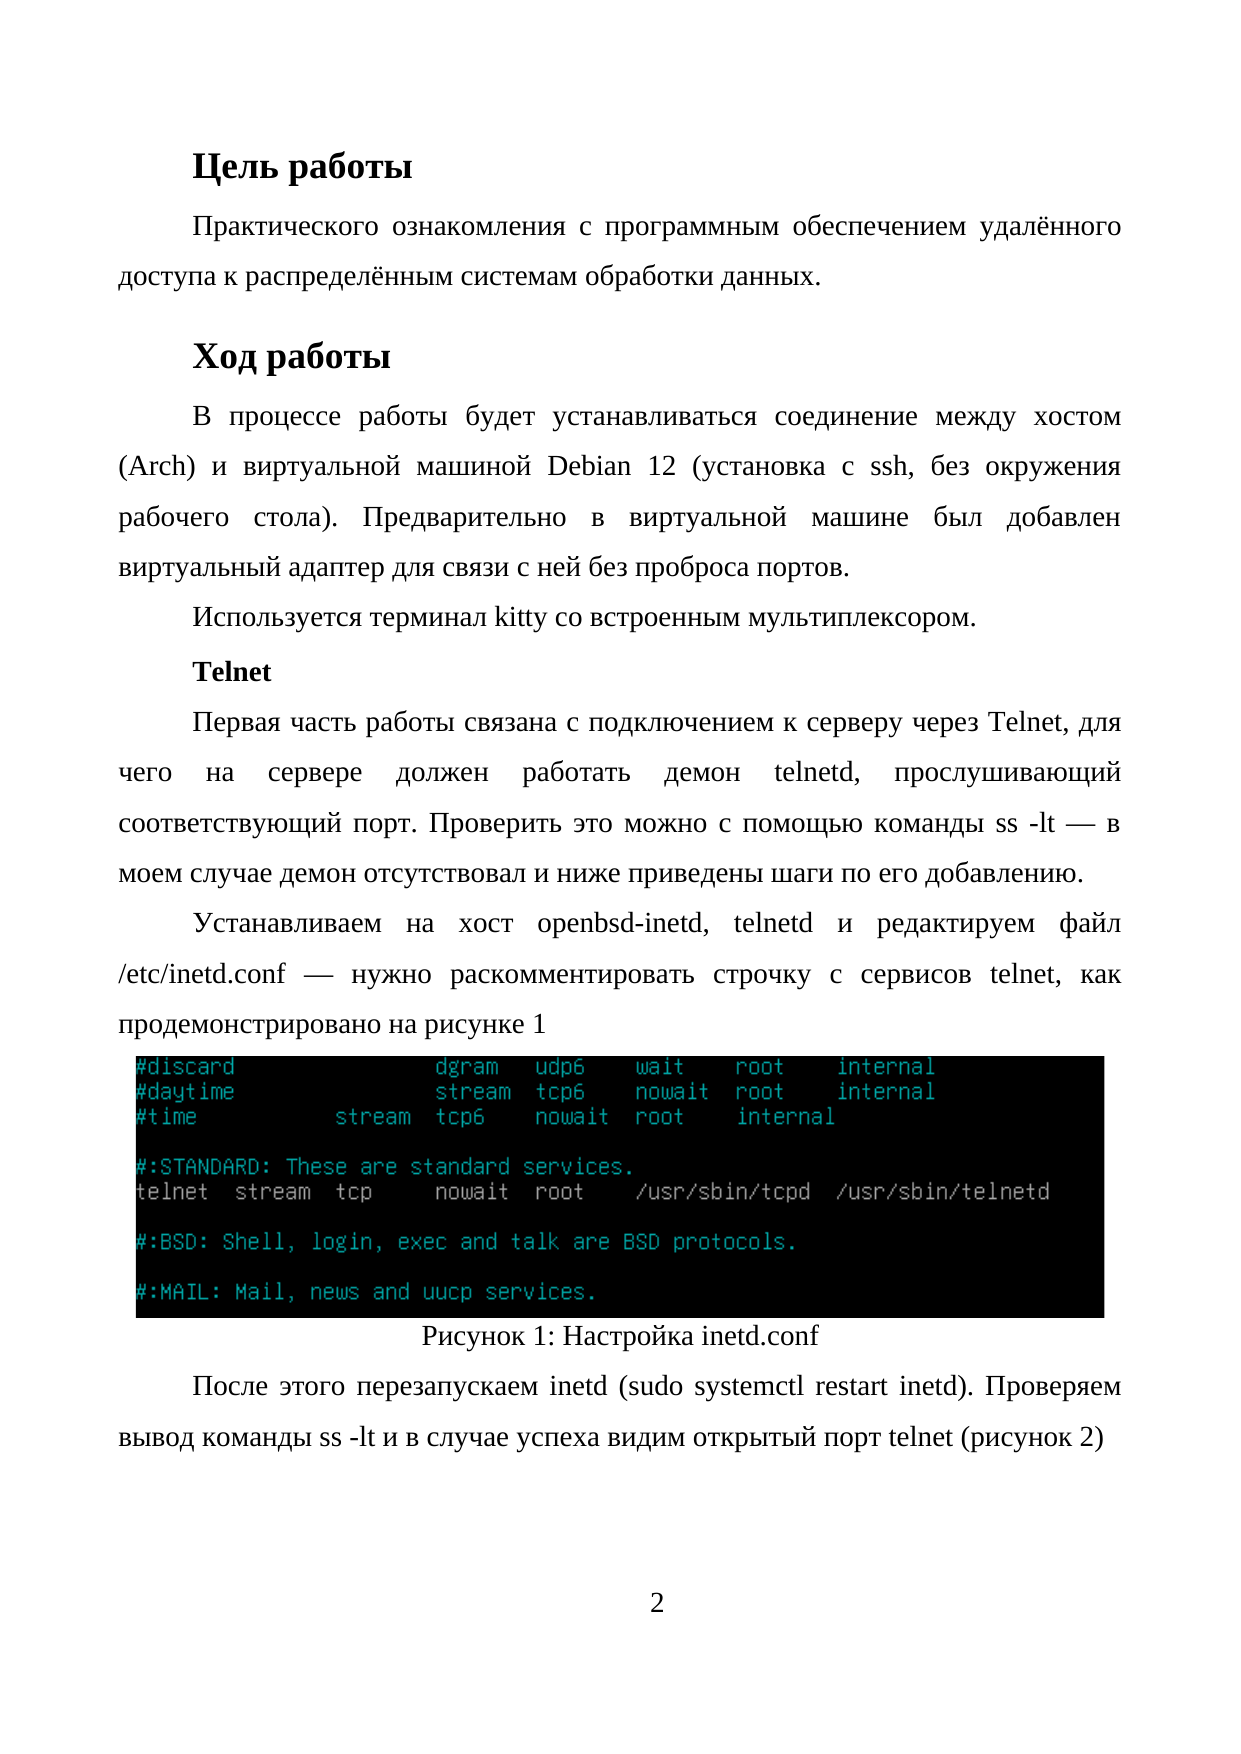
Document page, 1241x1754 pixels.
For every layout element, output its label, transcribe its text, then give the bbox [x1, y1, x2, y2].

subtitle Telnet [118, 654, 1122, 687]
text Рисунок 1: Настройка inetd.conf [136, 1318, 1104, 1352]
text Практического ознакомления с программным обеспечением удалённого доступа к распределённым системам обработки данных. [118, 208, 1122, 292]
subtitle Цель работы [118, 143, 1122, 186]
text Первая часть работы связана с подключением к серверу через Telnet, для чего на сервере должен работать демон telnetd, прослушивающий соответствующий порт. Проверить это можно с помощью команды ss -lt — в моем случае демон отсутствовал и ниже приведены шаги по его добавлению. [118, 704, 1122, 889]
subtitle Ход работы [118, 333, 1122, 377]
text Устанавливаем на хост openbsd-inetd, telnetd и редактируем файл /etc/inetd.conf — нужно раскомментировать строчку с сервисов telnet, как продемонстрировано на рисунке 1 [118, 905, 1122, 1039]
text После этого перезапускаем inetd (sudo systemctl restart inetd). Проверяем вывод команды ss -lt и в случае успеха видим открытый порт telnet (рисунок 2) [118, 1368, 1122, 1452]
text Используется терминал kitty со встроенным мультиплексором. [118, 599, 1122, 633]
text В процессе работы будет устанавливаться соединение между хостом (Arch) и виртуальной машиной Debian 12 (установка с ssh, без окружения рабочего стола). Предварительно в виртуальной машине был добавлен виртуальный адаптер для связи с ней без проброса портов. [118, 398, 1122, 583]
picture [135, 1056, 1105, 1318]
